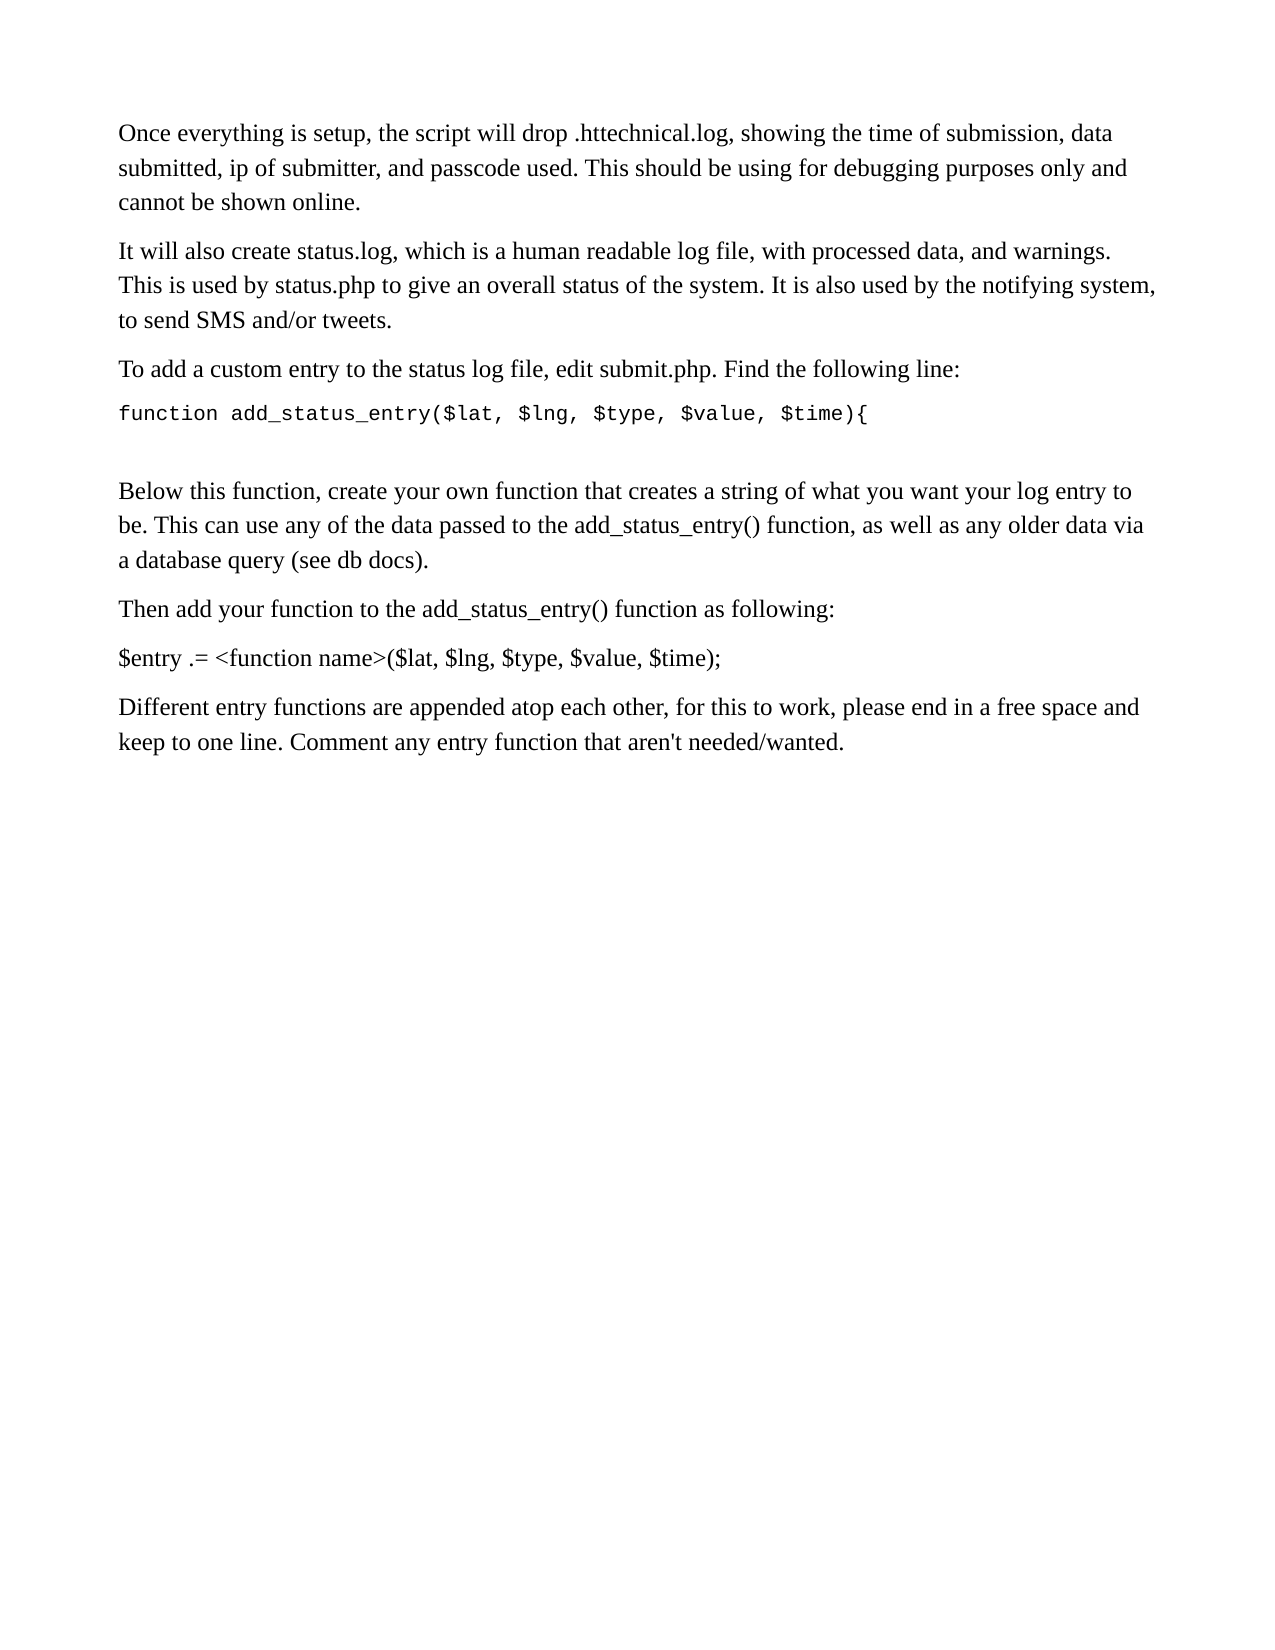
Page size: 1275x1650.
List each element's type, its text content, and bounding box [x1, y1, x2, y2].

text To add a custom entry to the status log file, edit submit.php. Find the following line: [118, 354, 1157, 383]
text It will also create status.log, which is a human readable log file, with processed data, and warnings. This is used by status.php to give an overall status of the system. It is also used by the notifying system, to send SMS and/or tweets. [118, 236, 1157, 334]
text Different entry functions are appended atop each other, for this to work, please end in a free space and keep to one line. Comment any entry function that aren't needed/wanted. [118, 692, 1157, 755]
text Once everything is setup, the script will drop .httechnical.log, showing the time of submission, data submitted, ip of submitter, and passcode used. This should be using for debugging purposes only and cannot be shown online. [118, 118, 1157, 216]
text Below this function, create your own function that creates a string of what you want your log entry to be. This can use any of the data passed to the add_status_entry() function, as well as any older data via a database query (see db docs). [118, 476, 1157, 574]
text Then add your function to the add_status_entry() function as following: [118, 594, 1157, 623]
text function add_status_entry($lat, $lng, $type, $value, $time){ [118, 403, 1157, 427]
text $entry .= <function name>($lat, $lng, $type, $value, $time); [118, 643, 1157, 672]
